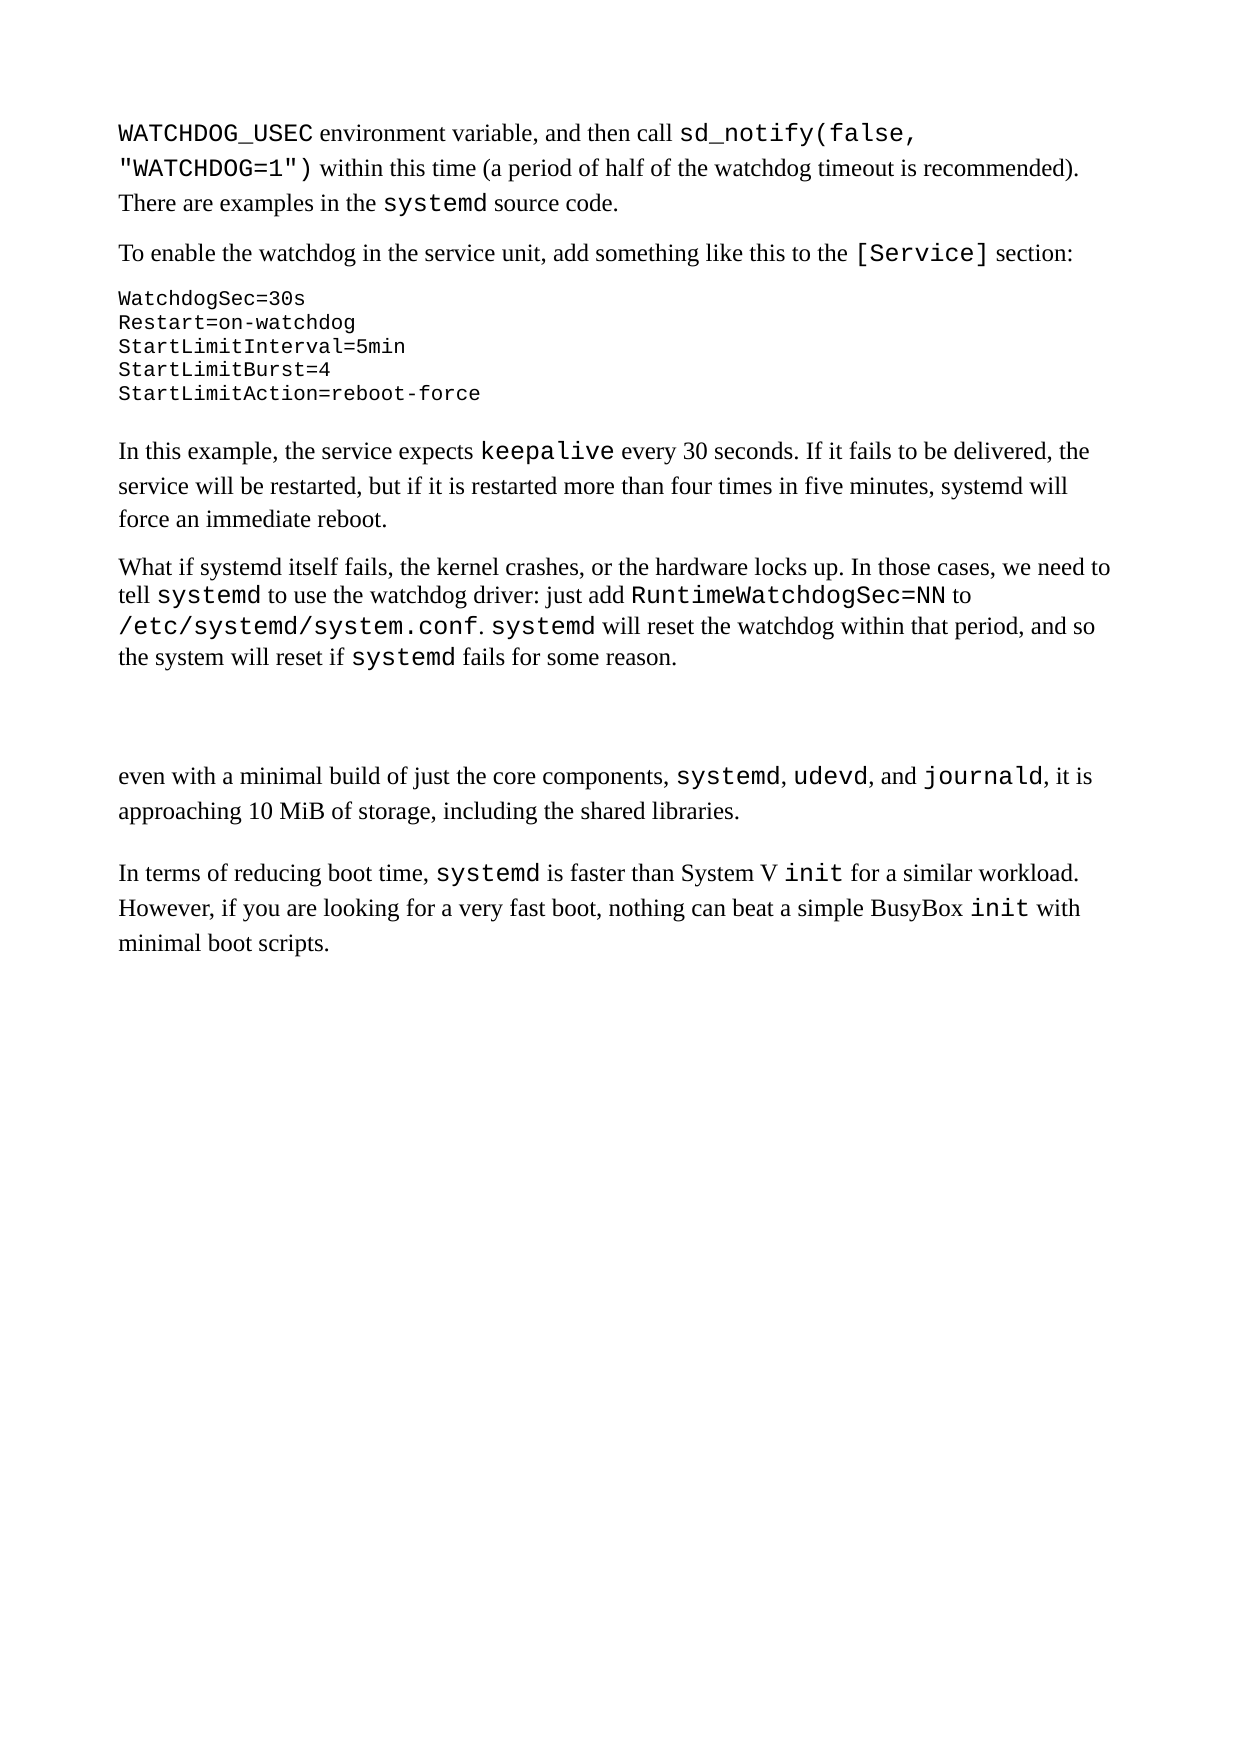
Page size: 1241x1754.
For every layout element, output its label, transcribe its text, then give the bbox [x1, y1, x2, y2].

text In terms of reducing boot time, systemd is faster than System V init for a similar workload. However, if you are looking for a very fast boot, nothing can beat a simple BusyBox init with minimal boot scripts. [118, 858, 1122, 957]
text Restart=on-watchdog [118, 312, 1122, 336]
text WatchdogSec=30s [118, 288, 1122, 312]
text StartLimitBurst=4 [118, 359, 1122, 383]
text StartLimitInterval=5min [118, 336, 1122, 359]
text StartLimitAction=reboot-force [118, 383, 1122, 407]
text WATCHDOG_USEC environment variable, and then call sd_notify(false, "WATCHDOG=1") within this time (a period of half of the watchdog timeout is recommended). There are examples in the systemd source code. [118, 118, 1122, 219]
text even with a minimal build of just the core components, systemd, udevd, and journald, it is approaching 10 MiB of storage, including the shared libraries. [118, 761, 1122, 824]
text In this example, the service expects keepalive every 30 seconds. If it fails to be delivered, the service will be restarted, but if it is restarted more than four times in five minutes, systemd will force an immediate reboot. [118, 436, 1122, 533]
text What if systemd itself fails, the kernel crashes, or the hardware locks up. In those cases, we need to tell systemd to use the watchdog driver: just add RuntimeWatchdogSec=NN to /etc/systemd/system.conf. systemd will reset the watchdog within that period, and so the system will reset if systemd fails for some reason. [118, 552, 1122, 673]
text To enable the watchdog in the service unit, add something like this to the [Service] section: [118, 238, 1122, 269]
